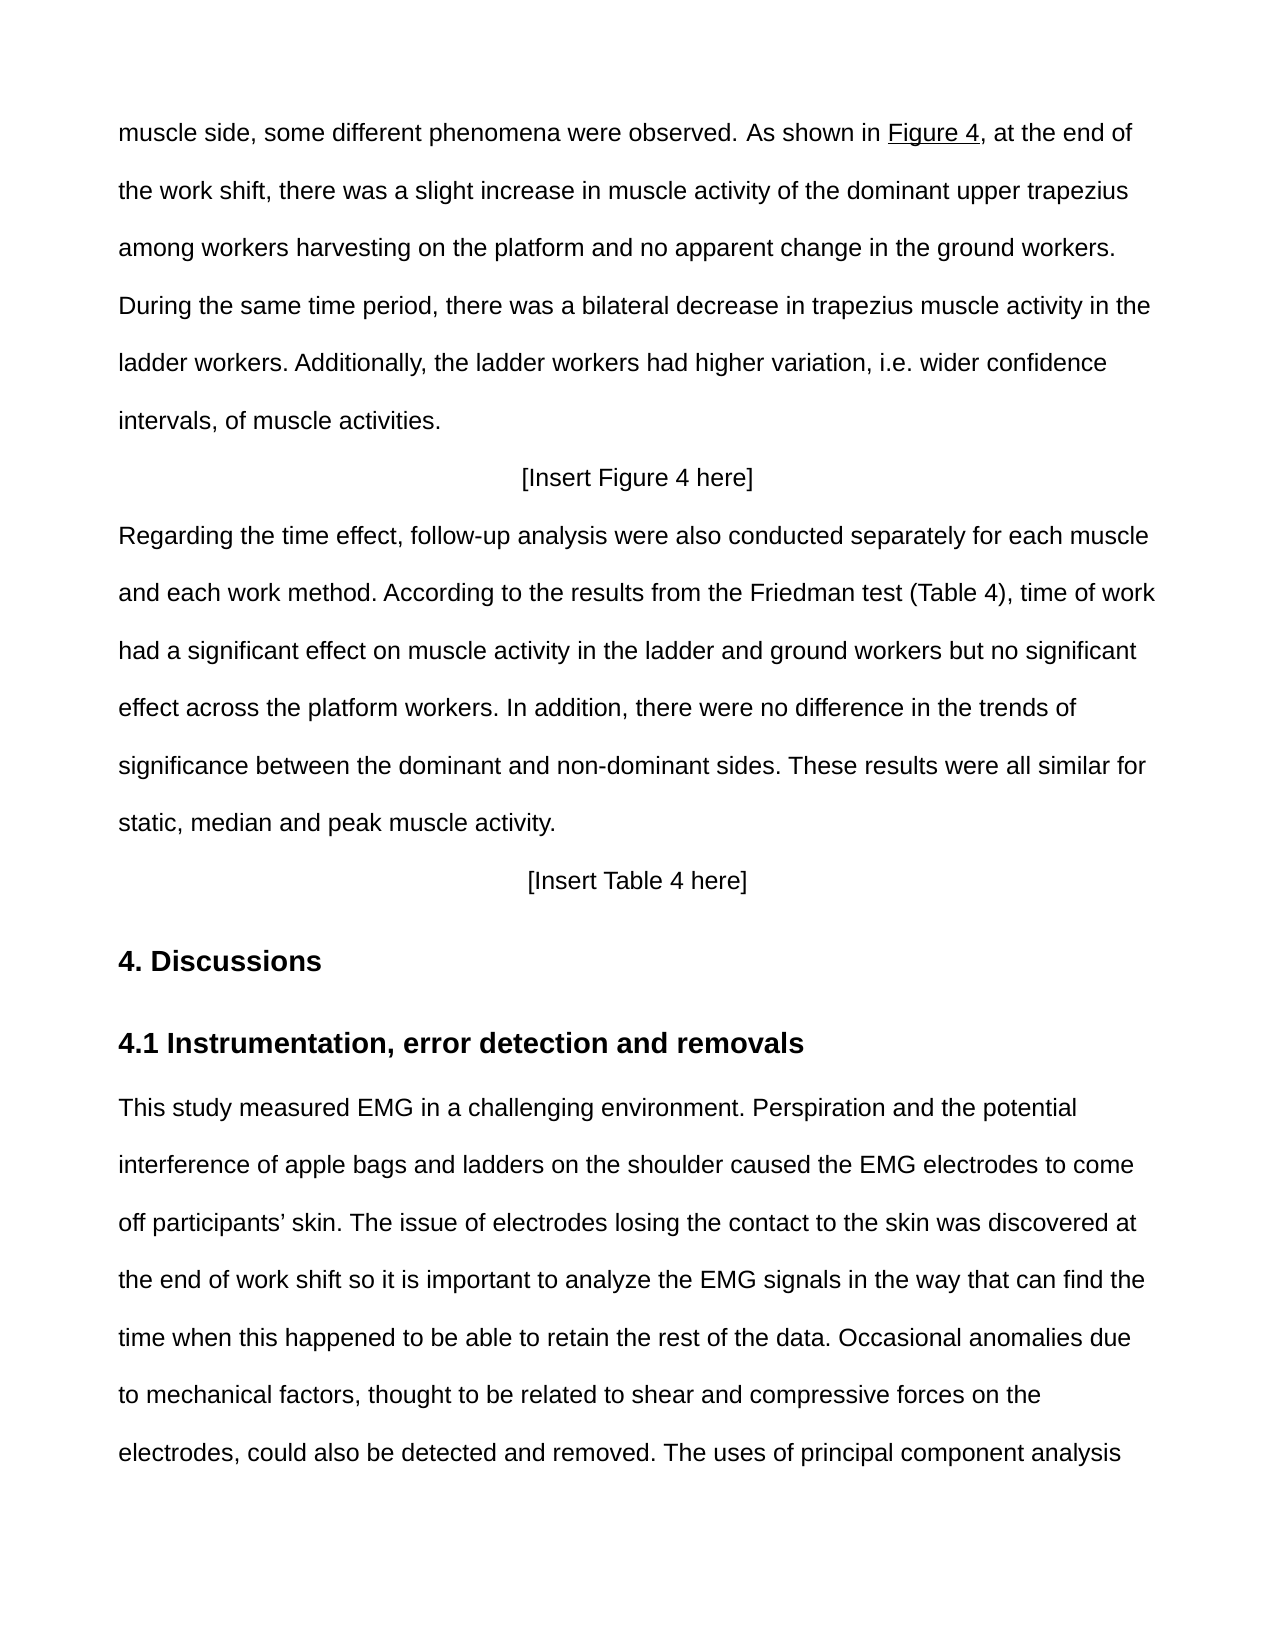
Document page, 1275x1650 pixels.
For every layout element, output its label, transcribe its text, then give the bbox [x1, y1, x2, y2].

text muscle side, some different phenomena were observed. As shown in Figure 4, at the end of the work shift, there was a slight increase in muscle activity of the dominant upper trapezius among workers harvesting on the platform and no apparent change in the ground workers. During the same time period, there was a bilateral decrease in trapezius muscle activity in the ladder workers. Additionally, the ladder workers had higher variation, i.e. wider confidence intervals, of muscle activities. [118, 118, 1157, 434]
subtitle 4. Discussions [118, 944, 1157, 977]
text This study measured EMG in a challenging environment. Perspiration and the potential interference of apple bags and ladders on the shoulder caused the EMG electrodes to come off participants’ skin. The issue of electrodes losing the contact to the skin was discovered at the end of work shift so it is important to analyze the EMG signals in the way that can find the time when this happened to be able to retain the rest of the data. Occasional anomalies due to mechanical factors, thought to be related to shear and compressive forces on the electrodes, could also be detected and removed. The uses of principal component analysis [118, 1093, 1157, 1466]
subtitle 4.1 Instrumentation, error detection and removals [118, 1026, 1157, 1059]
text Regarding the time effect, follow-up analysis were also conducted separately for each muscle and each work method. According to the results from the Friedman test (Table 4), time of work had a significant effect on muscle activity in the ladder and ground workers but no significant effect across the platform workers. In addition, there were no difference in the trends of significance between the dominant and non-dominant sides. These results were all similar for static, median and peak muscle activity. [118, 521, 1157, 837]
text [Insert Figure 4 here] [118, 463, 1157, 492]
text [Insert Table 4 here] [118, 866, 1157, 894]
